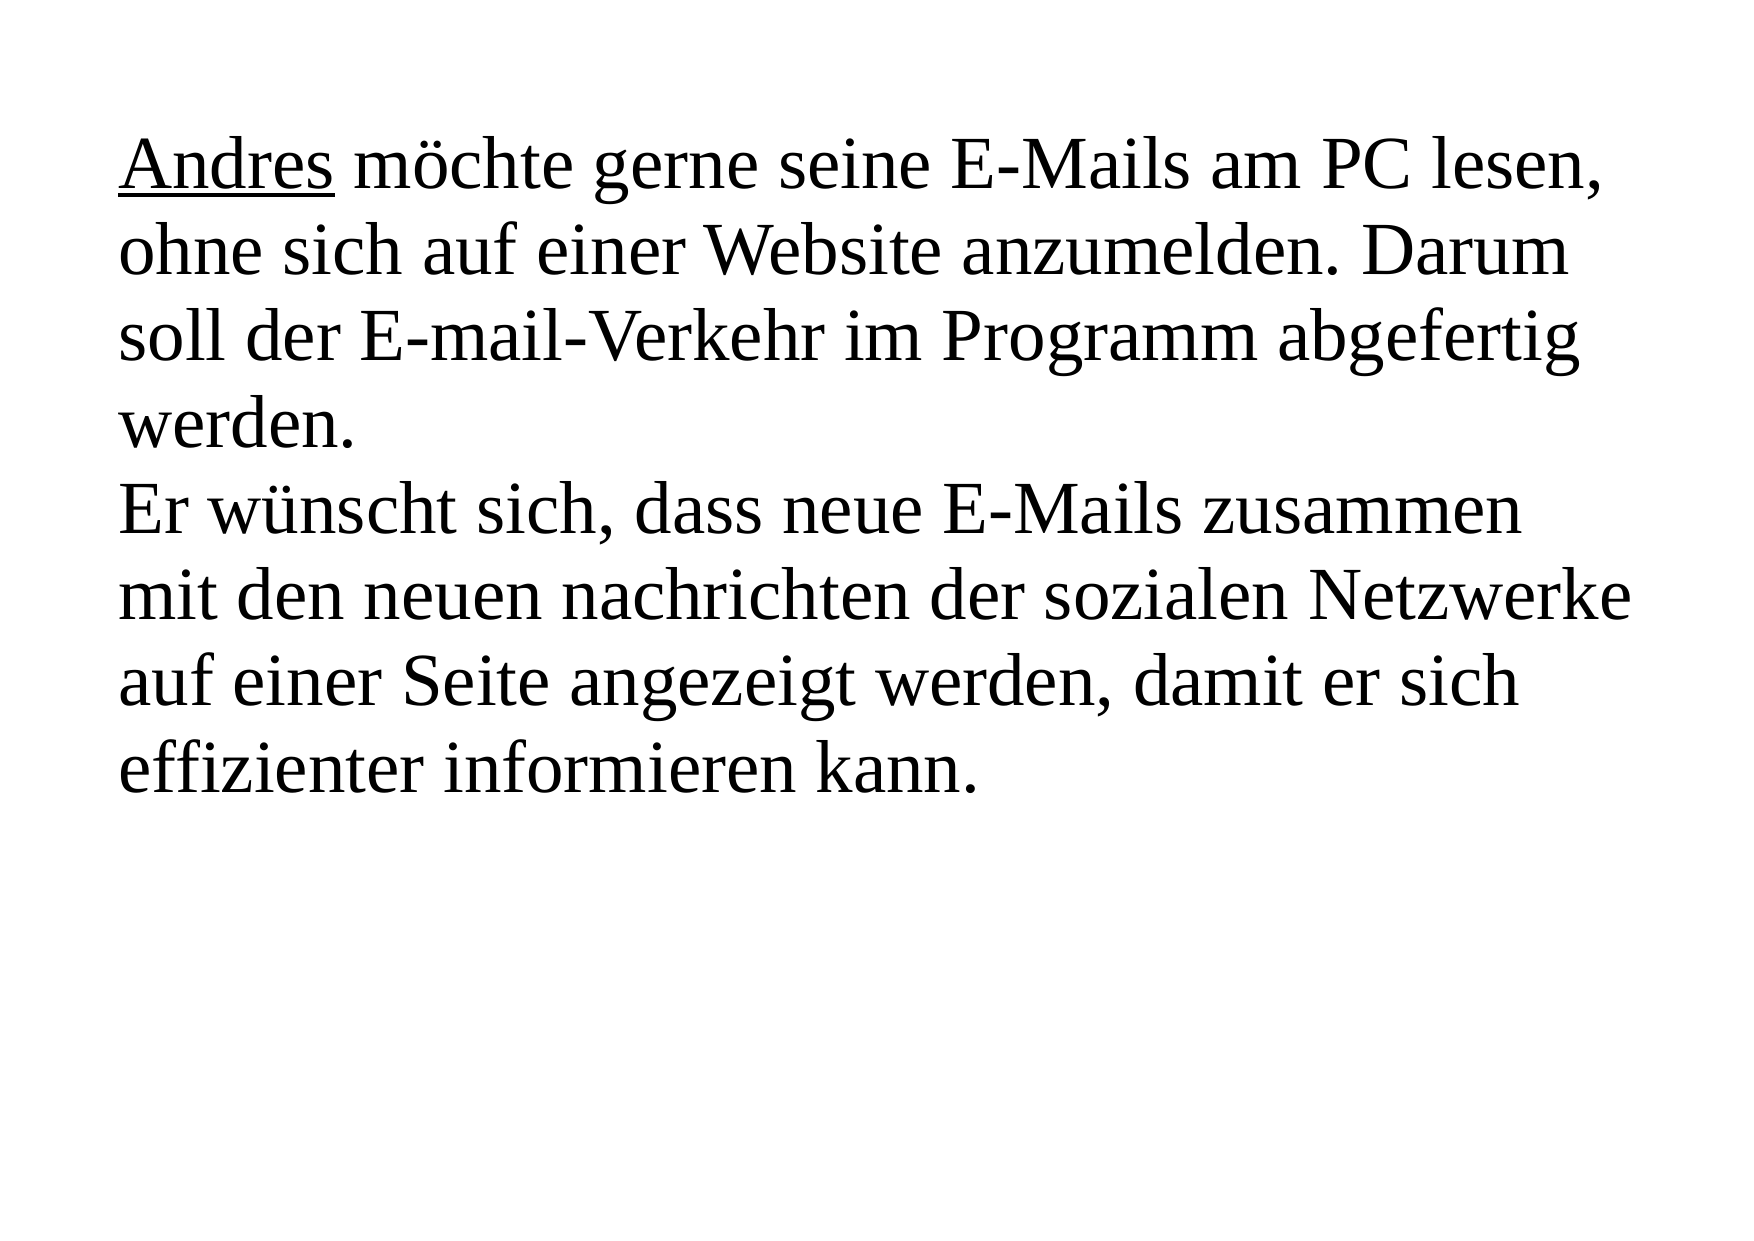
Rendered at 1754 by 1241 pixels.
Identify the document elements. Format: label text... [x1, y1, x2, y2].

text Andres möchte gerne seine E-Mails am PC lesen, ohne sich auf einer Website anzumelden. Darum soll der E-mail-Verkehr im Programm abgefertig werden. [118, 118, 1636, 463]
text Er wünscht sich, dass neue E-Mails zusammen mit den neuen nachrichten der sozialen Netzwerke auf einer Seite angezeigt werden, damit er sich effizienter informieren kann. [118, 463, 1636, 808]
